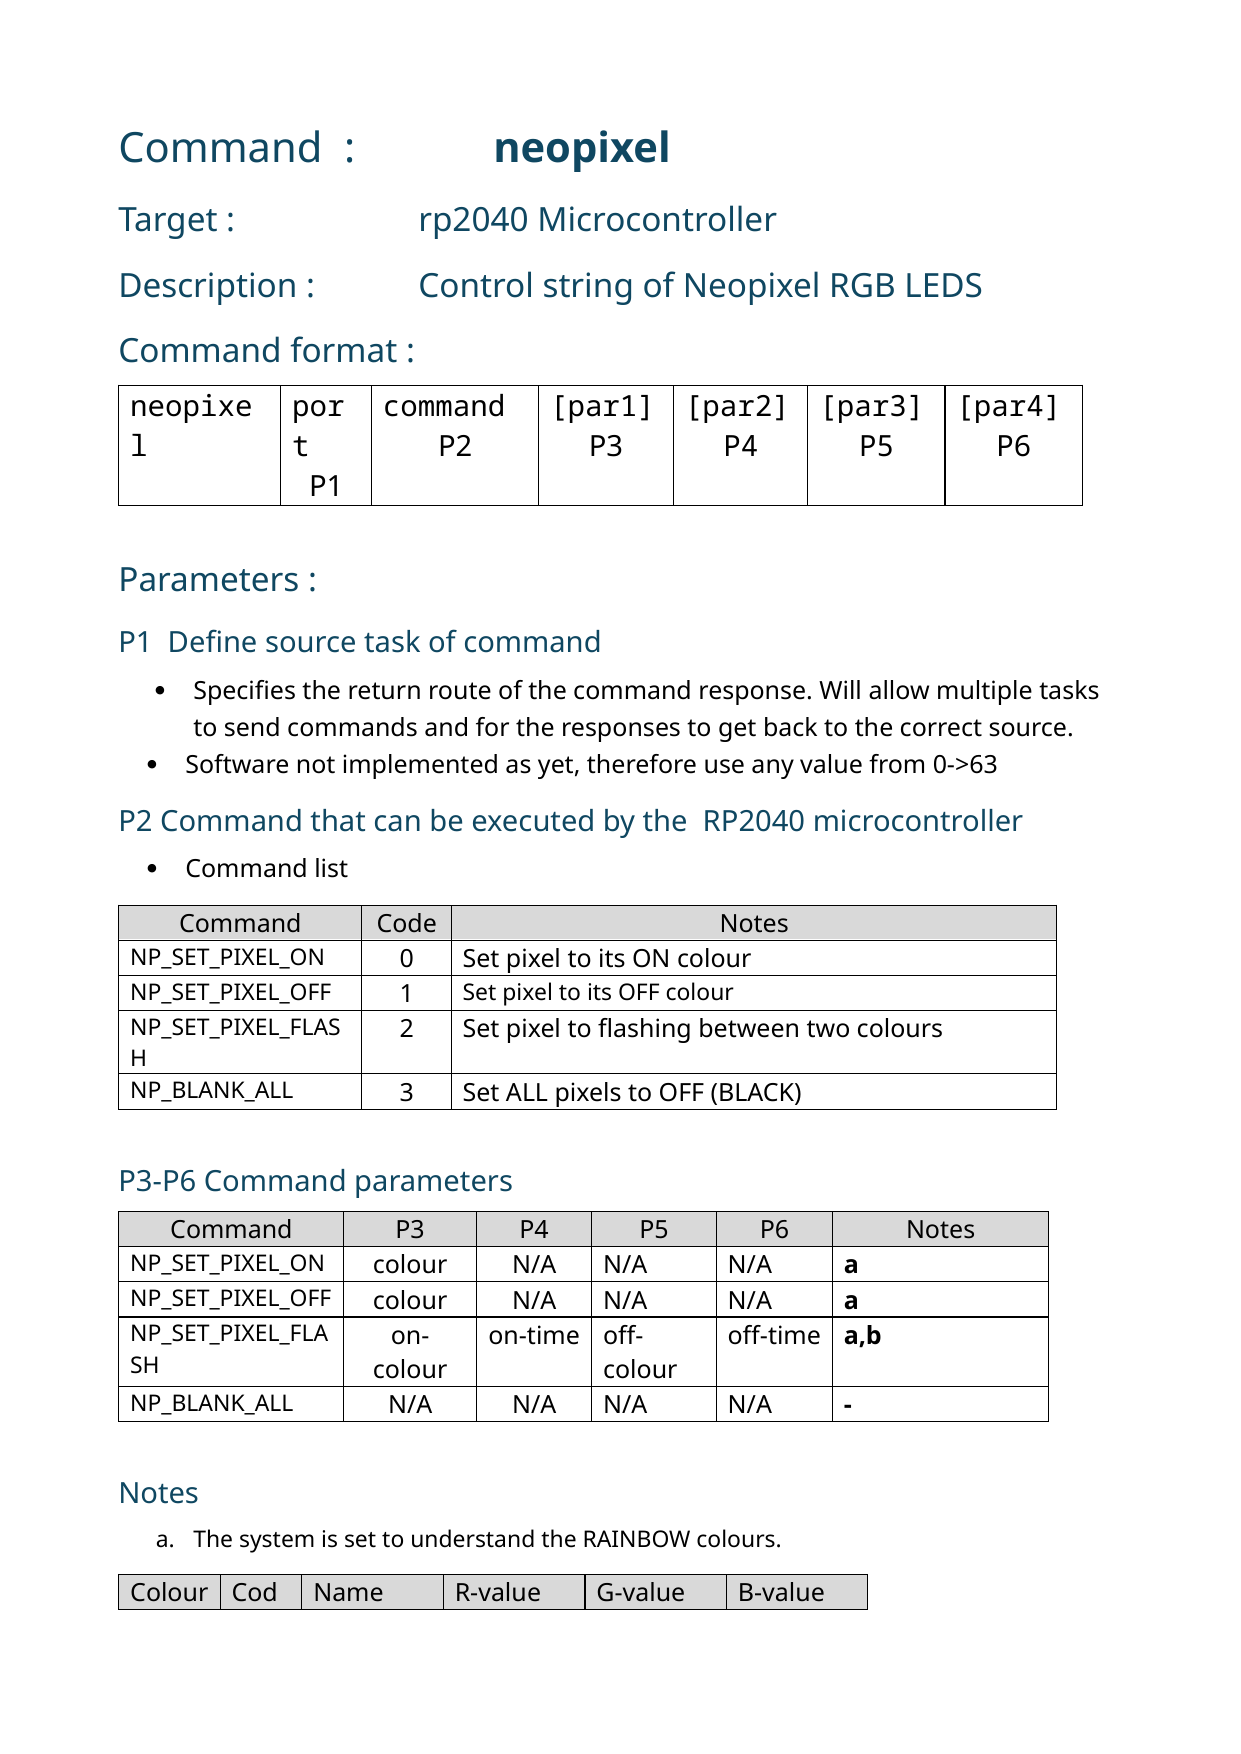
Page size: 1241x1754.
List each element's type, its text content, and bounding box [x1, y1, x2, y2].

subtitle Command format : [118, 327, 1122, 373]
table_header Name [302, 1575, 443, 1609]
table_cell Set pixel to its ON colour [452, 941, 1056, 975]
table_header R-value [444, 1575, 584, 1609]
table_header Colour [119, 1575, 220, 1609]
table_cell - [833, 1387, 1048, 1421]
table_header port P1 [281, 386, 371, 505]
table_cell N/A [344, 1387, 476, 1421]
subtitle Notes [118, 1472, 1122, 1512]
table_header G-value [586, 1575, 726, 1609]
table_cell NP_BLANK_ALL [119, 1387, 343, 1421]
table_cell NP_SET_PIXEL_ON [119, 1247, 343, 1281]
list Command list [148, 851, 1122, 885]
table_cell on-colour [344, 1318, 476, 1386]
table_cell 0 [362, 941, 451, 975]
table_cell on-time [477, 1318, 591, 1386]
table_header command P2 [372, 386, 538, 505]
table_header Notes [452, 906, 1056, 939]
table_header Command [119, 1212, 343, 1246]
table_cell off-time [717, 1318, 832, 1386]
table_cell 2 [362, 1011, 451, 1073]
list Software not implemented as yet, therefore use any value from 0->63 [148, 746, 1122, 781]
table_cell NP_SET_PIXEL_FLASH [119, 1318, 343, 1386]
table_cell N/A [592, 1387, 716, 1421]
table_cell Set ALL pixels to OFF (BLACK) [452, 1074, 1056, 1108]
table_header [par3] P5 [808, 386, 944, 505]
table_header Code [362, 906, 451, 939]
table_cell 3 [362, 1074, 451, 1108]
subtitle P3-P6 Command parameters [118, 1160, 1122, 1199]
table_header P6 [717, 1212, 832, 1246]
subtitle P1 Define source task of command [118, 622, 1122, 661]
list The system is set to understand the RAINBOW colours. [156, 1523, 1122, 1554]
table_header neopixel [119, 386, 280, 505]
table_cell colour [344, 1247, 476, 1281]
subtitle P2 Command that can be executed by the RP2040 microcontroller [118, 800, 1122, 839]
subtitle Command : neopixel [118, 118, 1122, 175]
table_header [par2] P4 [674, 386, 807, 505]
table_header Notes [833, 1212, 1048, 1246]
table_header P5 [592, 1212, 716, 1246]
table_cell NP_SET_PIXEL_ON [119, 941, 361, 975]
table_header P4 [477, 1212, 591, 1246]
table_cell a,b [833, 1318, 1048, 1386]
table_cell N/A [592, 1247, 716, 1281]
table_cell NP_BLANK_ALL [119, 1074, 361, 1108]
table_cell N/A [592, 1282, 716, 1316]
table_cell NP_SET_PIXEL_OFF [119, 1282, 343, 1316]
subtitle Target : rp2040 Microcontroller [118, 196, 1122, 241]
table_header [par4] P6 [946, 386, 1082, 505]
table_cell Set pixel to flashing between two colours [452, 1011, 1056, 1073]
table_header B-value [727, 1575, 867, 1609]
subtitle Description : Control string of Neopixel RGB LEDS [118, 262, 1122, 307]
subtitle Parameters : [118, 556, 1122, 602]
table_cell N/A [477, 1387, 591, 1421]
table_cell a [833, 1247, 1048, 1281]
table_cell N/A [717, 1247, 832, 1281]
table_cell NP_SET_PIXEL_FLASH [119, 1011, 361, 1073]
table_cell Set pixel to its OFF colour [452, 976, 1056, 1010]
table_cell a [833, 1282, 1048, 1316]
table_header Command [119, 906, 361, 939]
table_cell N/A [477, 1247, 591, 1281]
table_header Cod [221, 1575, 301, 1609]
table_header P3 [344, 1212, 476, 1246]
table_cell off-colour [592, 1318, 716, 1386]
table_header [par1] P3 [539, 386, 673, 505]
table_cell colour [344, 1282, 476, 1316]
table_cell N/A [477, 1282, 591, 1316]
list Specifies the return route of the command response. Will allow multiple tasks to send commands and for the responses to get back to the correct source. [156, 673, 1122, 744]
table_cell 1 [362, 976, 451, 1010]
table_cell N/A [717, 1387, 832, 1421]
table_cell NP_SET_PIXEL_OFF [119, 976, 361, 1010]
table_cell N/A [717, 1282, 832, 1316]
